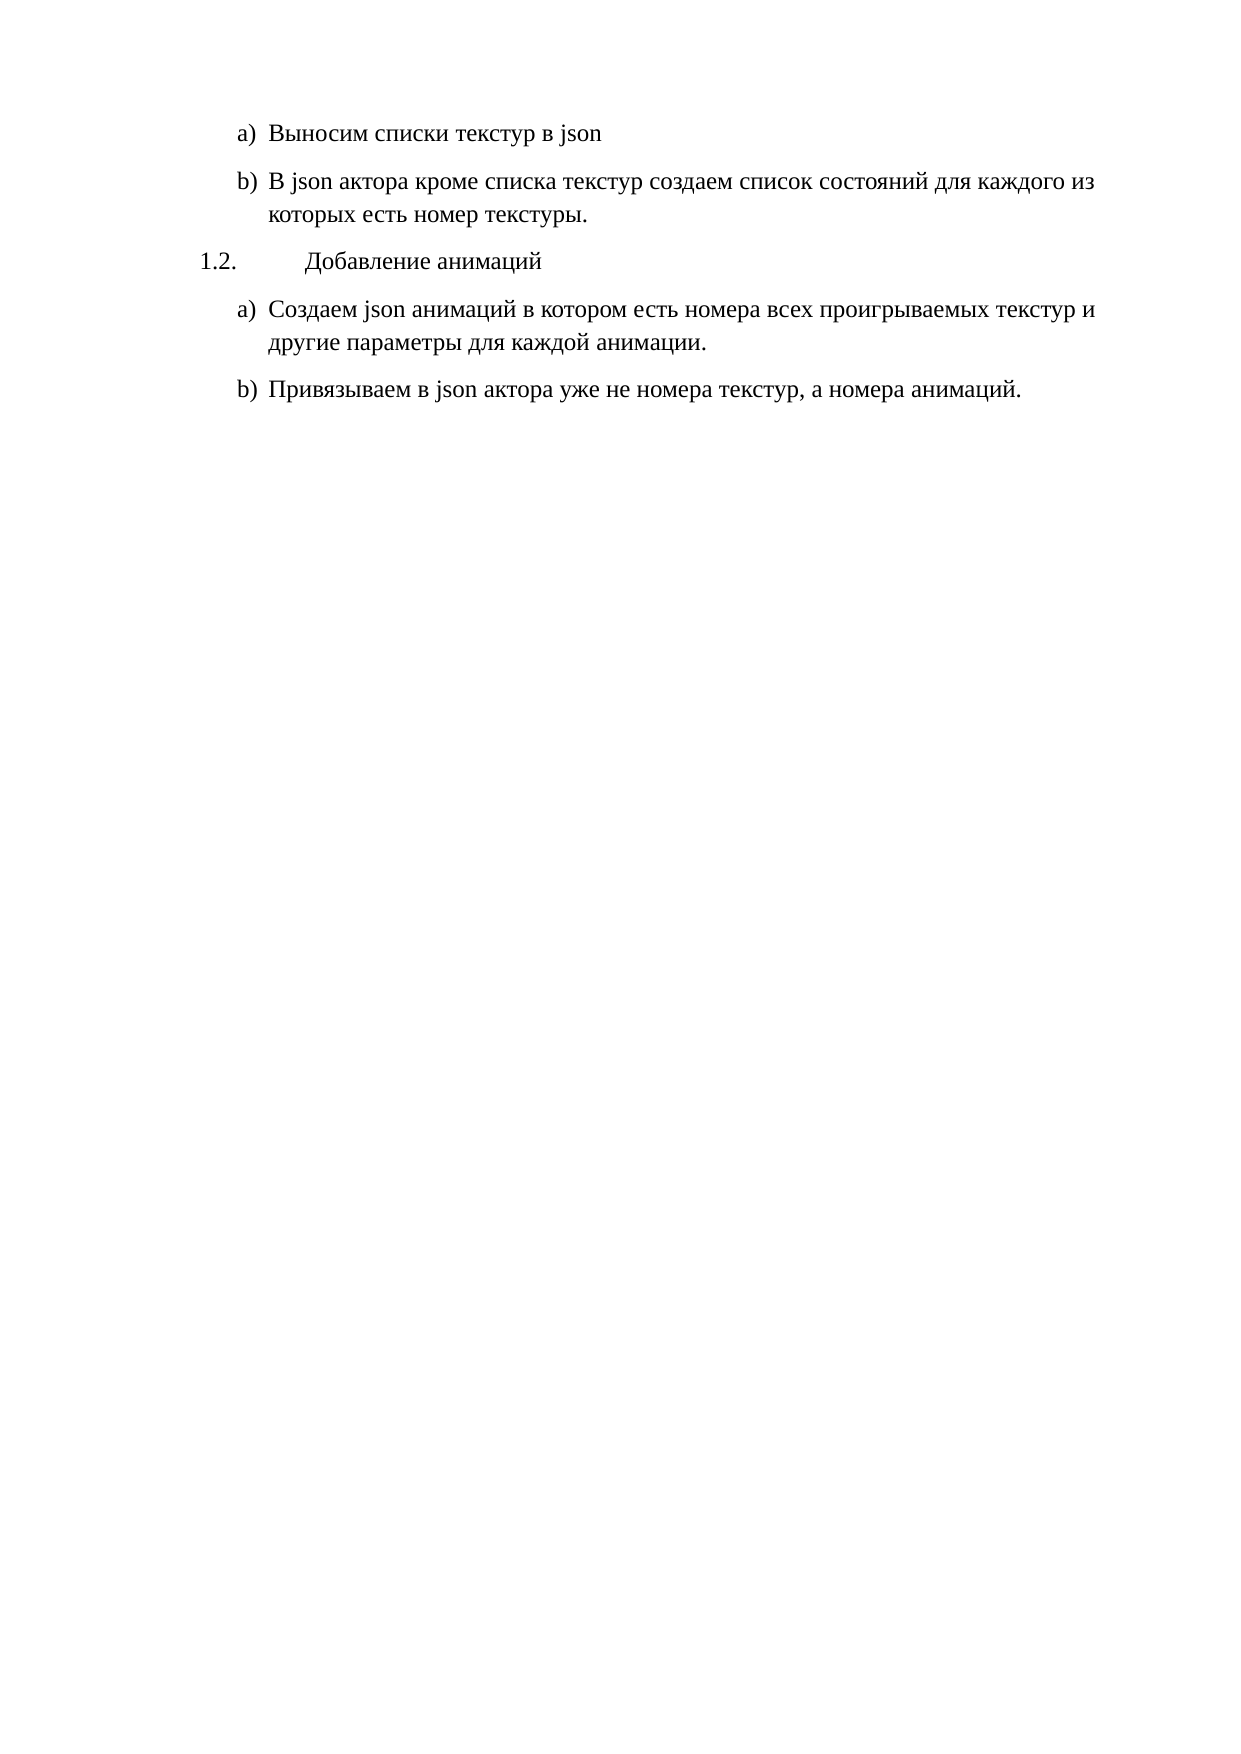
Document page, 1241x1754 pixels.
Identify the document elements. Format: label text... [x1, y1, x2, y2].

list Привязываем в json актора уже не номера текстур, а номера анимаций. [231, 374, 1122, 403]
list Создаем json анимаций в котором есть номера всех проигрываемых текстур и другие параметры для каждой анимации. [231, 294, 1122, 356]
list Выносим списки текстур в json [231, 118, 1122, 147]
list Добавление анимаций [193, 246, 1122, 275]
list В json актора кроме списка текстур создаем список состояний для каждого из которых есть номер текстуры. [231, 166, 1122, 227]
